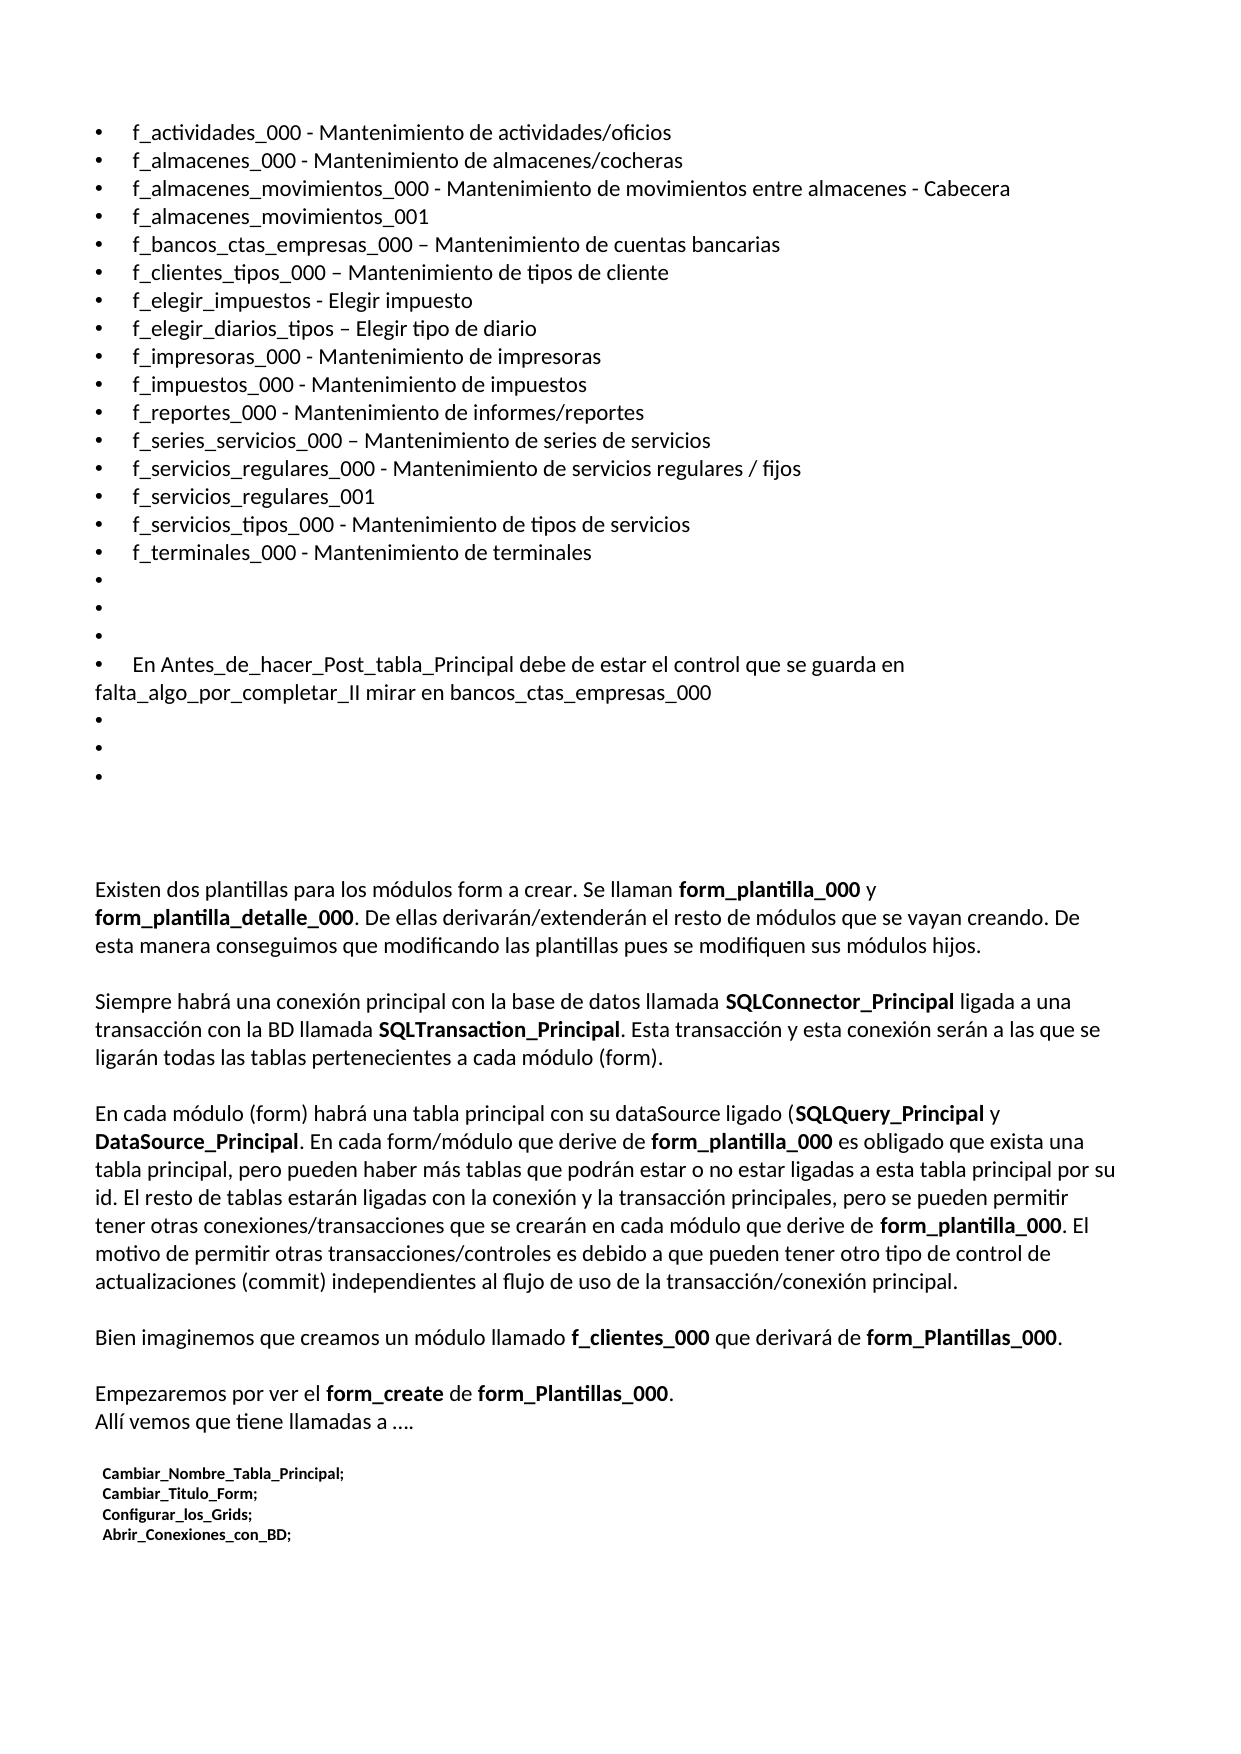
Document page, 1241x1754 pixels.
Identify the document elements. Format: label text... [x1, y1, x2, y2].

text Cambiar_Titulo_Form; [95, 1483, 1121, 1504]
list f_servicios_tipos_000 - Mantenimiento de tipos de servicios [57, 510, 1124, 538]
list f_terminales_000 - Mantenimiento de terminales [57, 538, 1124, 566]
list f_almacenes_000 - Mantenimiento de almacenes/cocheras [57, 146, 1121, 174]
list f_reportes_000 - Mantenimiento de informes/reportes [57, 398, 1121, 426]
list f_almacenes_movimientos_001 [57, 202, 1124, 230]
list f_almacenes_movimientos_000 - Mantenimiento de movimientos entre almacenes - Cabecera [57, 174, 1124, 202]
list f_clientes_tipos_000 – Mantenimiento de tipos de cliente [57, 258, 1121, 286]
text Configurar_los_Grids; [95, 1504, 1121, 1524]
text Existen dos plantillas para los módulos form a crear. Se llaman form_plantilla_000 y form_plantilla_detalle_000. De ellas derivarán/extenderán el resto de módulos que se vayan creando. De esta manera conseguimos que modificando las plantillas pues se modifiquen sus módulos hijos. [95, 875, 1121, 959]
list f_elegir_impuestos - Elegir impuesto [57, 286, 1121, 314]
list f_bancos_ctas_empresas_000 – Mantenimiento de cuentas bancarias [57, 230, 1121, 258]
list f_actividades_000 - Mantenimiento de actividades/oficios [57, 118, 1121, 146]
text Abrir_Conexiones_con_BD; [95, 1524, 1121, 1544]
text Bien imaginemos que creamos un módulo llamado f_clientes_000 que derivará de form_Plantillas_000. [95, 1323, 1121, 1351]
text Allí vemos que tiene llamadas a …. [95, 1407, 1121, 1435]
text En cada módulo (form) habrá una tabla principal con su dataSource ligado (SQLQuery_Principal y DataSource_Principal. En cada form/módulo que derive de form_plantilla_000 es obligado que exista una tabla principal, pero pueden haber más tablas que podrán estar o no estar ligadas a esta tabla principal por su id. El resto de tablas estarán ligadas con la conexión y la transacción principales, pero se pueden permitir tener otras conexiones/transacciones que se crearán en cada módulo que derive de form_plantilla_000. El motivo de permitir otras transacciones/controles es debido a que pueden tener otro tipo de control de actualizaciones (commit) independientes al flujo de uso de la transacción/conexión principal. [95, 1099, 1121, 1295]
list f_series_servicios_000 – Mantenimiento de series de servicios [57, 426, 1124, 454]
list f_impuestos_000 - Mantenimiento de impuestos [57, 370, 1121, 398]
list f_elegir_diarios_tipos – Elegir tipo de diario [57, 314, 1124, 342]
list f_servicios_regulares_001 [57, 482, 1124, 510]
list f_servicios_regulares_000 - Mantenimiento de servicios regulares / fijos [57, 454, 1124, 482]
list En Antes_de_hacer_Post_tabla_Principal debe de estar el control que se guarda en falta_algo_por_completar_II mirar en bancos_ctas_empresas_000 [57, 651, 1121, 707]
list f_impresoras_000 - Mantenimiento de impresoras [57, 342, 1121, 370]
text Siempre habrá una conexión principal con la base de datos llamada SQLConnector_Principal ligada a una transacción con la BD llamada SQLTransaction_Principal. Esta transacción y esta conexión serán a las que se ligarán todas las tablas pertenecientes a cada módulo (form). [95, 987, 1121, 1071]
text Empezaremos por ver el form_create de form_Plantillas_000. [95, 1379, 1121, 1407]
text Cambiar_Nombre_Tabla_Principal; [95, 1463, 1121, 1483]
